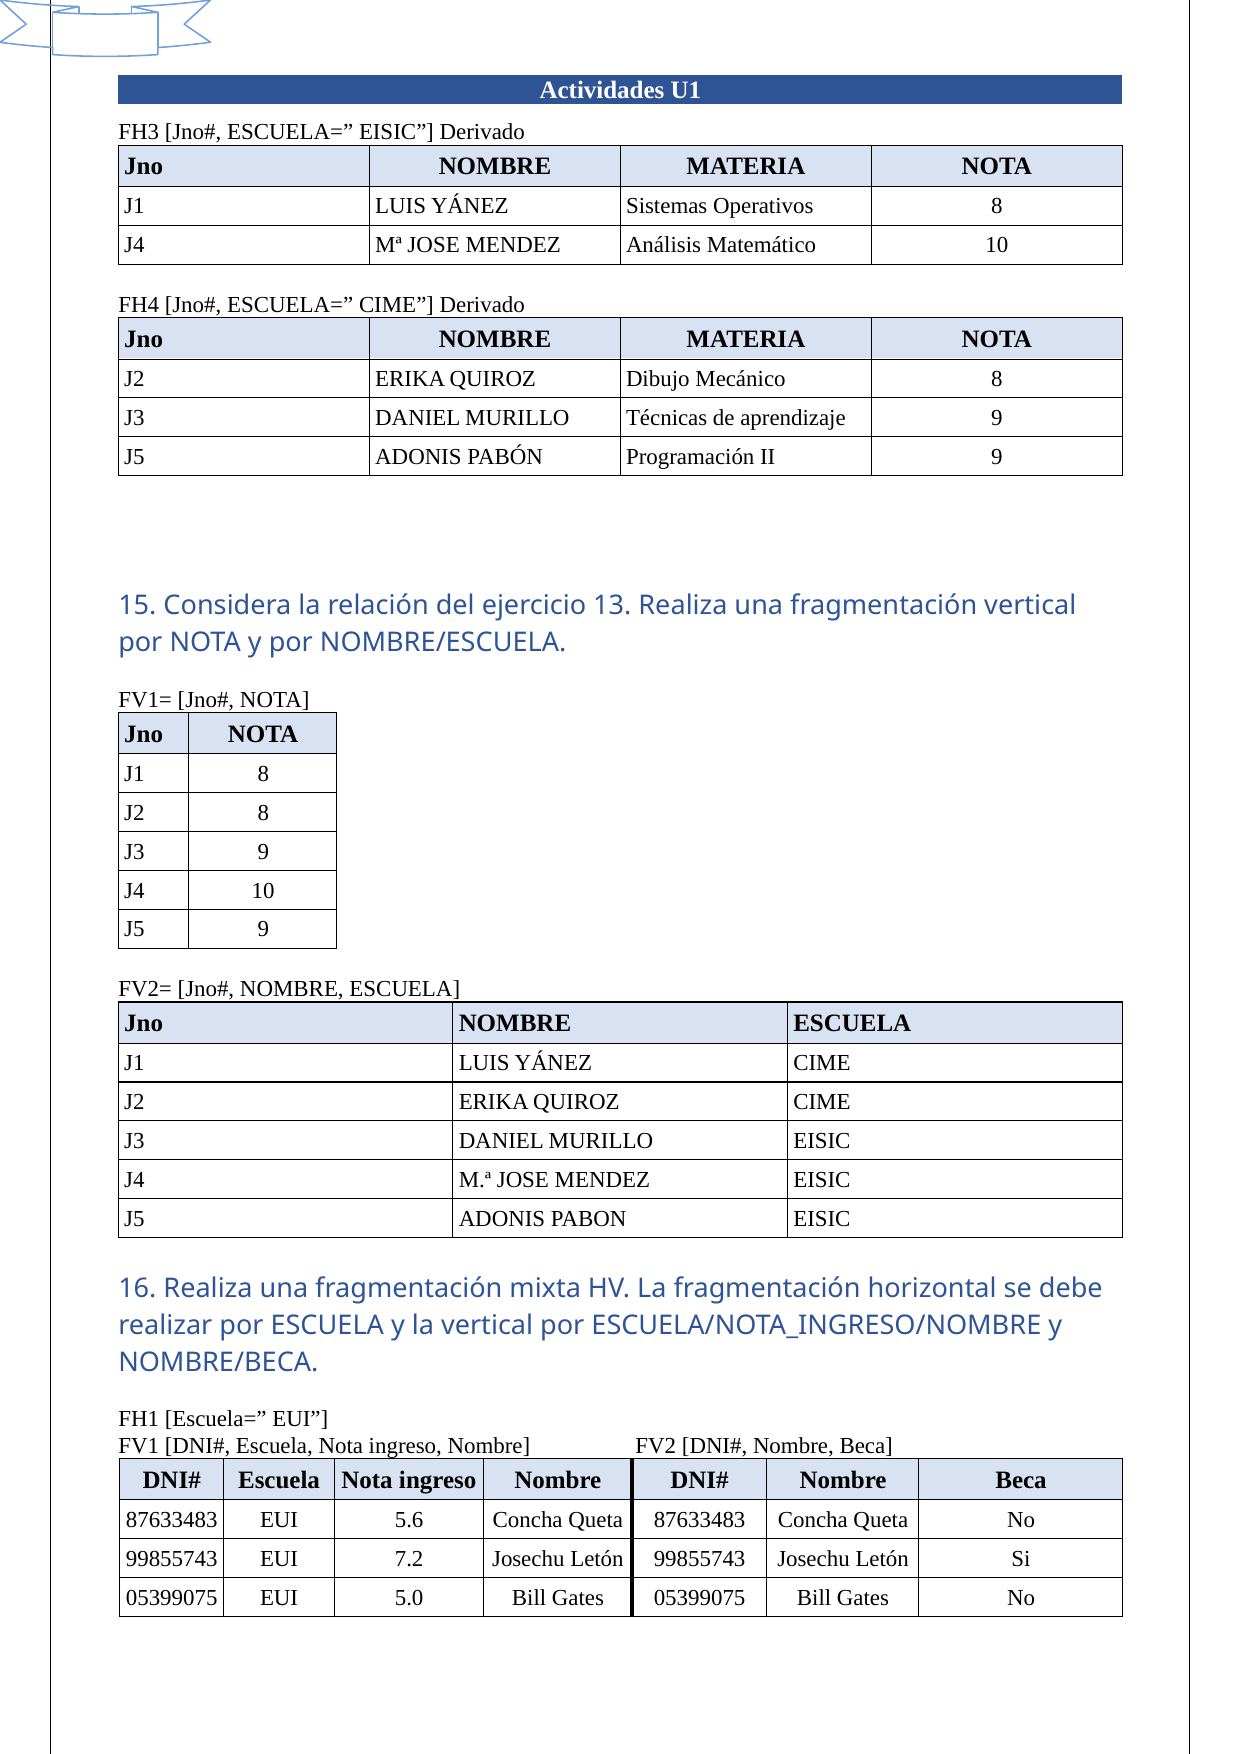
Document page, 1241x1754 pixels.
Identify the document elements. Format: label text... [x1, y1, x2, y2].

table_header Jno [119, 713, 188, 753]
table_header MATERIA [621, 146, 871, 186]
table_header Escuela [224, 1459, 334, 1499]
table_header NOTA [872, 146, 1122, 186]
table_cell Josechu Letón [767, 1539, 918, 1577]
table_header Beca [919, 1459, 1122, 1499]
text FV2= [Jno#, NOMBRE, ESCUELA] [118, 975, 1122, 1001]
table_cell EISIC [788, 1199, 1122, 1237]
table_cell EISIC [788, 1121, 1122, 1159]
table_cell J3 [119, 398, 369, 436]
table_cell CIME [788, 1083, 1122, 1120]
table_cell 9 [872, 437, 1122, 475]
table_header NOTA [189, 713, 336, 753]
table_cell 9 [189, 832, 336, 870]
table_cell 7.2 [335, 1539, 483, 1577]
table_header Nota ingreso [335, 1459, 483, 1499]
table_cell 8 [189, 793, 336, 831]
table_header ESCUELA [788, 1003, 1122, 1043]
table_cell Mª JOSE MENDEZ [370, 226, 620, 263]
table_cell ERIKA QUIROZ [370, 360, 620, 397]
table_header Jno [119, 318, 369, 358]
table_cell 87633483 [634, 1500, 766, 1538]
table_cell 5.0 [335, 1578, 483, 1616]
table_header Jno [119, 1003, 452, 1043]
table_cell EUI [224, 1578, 334, 1616]
text FH1 [Escuela=” EUI”] [118, 1405, 1122, 1432]
table_cell J5 [119, 910, 188, 948]
table_cell DANIEL MURILLO [453, 1121, 787, 1159]
table_cell LUIS YÁNEZ [370, 187, 620, 224]
table_cell Bill Gates [484, 1578, 630, 1616]
text FH4 [Jno#, ESCUELA=” CIME”] Derivado [118, 291, 1122, 317]
table_cell Concha Queta [767, 1500, 918, 1538]
table_header Jno [119, 146, 369, 186]
table_cell 8 [189, 754, 336, 792]
table_cell 87633483 [120, 1500, 223, 1538]
table_header DNI# [634, 1459, 766, 1499]
table_cell EUI [224, 1500, 334, 1538]
table_cell J2 [119, 1083, 452, 1120]
table_cell Concha Queta [484, 1500, 630, 1538]
table_header Nombre [767, 1459, 918, 1499]
table_cell 10 [872, 226, 1122, 263]
table_cell ERIKA QUIROZ [453, 1083, 787, 1120]
table_header Nombre [484, 1459, 630, 1499]
table_cell Si [919, 1539, 1122, 1577]
table_cell J3 [119, 832, 188, 870]
table_cell Técnicas de aprendizaje [621, 398, 871, 436]
table_cell DANIEL MURILLO [370, 398, 620, 436]
table_cell CIME [788, 1044, 1122, 1081]
subtitle 16. Realiza una fragmentación mixta HV. La fragmentación horizontal se debe realizar por ESCUELA y la vertical por ESCUELA/NOTA_INGRESO/NOMBRE y NOMBRE/BECA. [118, 1268, 1122, 1379]
subtitle 15. Considera la relación del ejercicio 13. Realiza una fragmentación vertical por NOTA y por NOMBRE/ESCUELA. [118, 586, 1122, 659]
table_cell EUI [224, 1539, 334, 1577]
table_cell 8 [872, 360, 1122, 397]
table_cell J3 [119, 1121, 452, 1159]
table_cell M.ª JOSE MENDEZ [453, 1160, 787, 1198]
table_cell J2 [119, 793, 188, 831]
table_header NOMBRE [370, 318, 620, 358]
text FV1= [Jno#, NOTA] [118, 686, 1122, 712]
text FH3 [Jno#, ESCUELA=” EISIC”] Derivado [118, 118, 1122, 144]
table_cell Análisis Matemático [621, 226, 871, 263]
table_cell EISIC [788, 1160, 1122, 1198]
table_cell Programación II [621, 437, 871, 475]
table_cell ADONIS PABÓN [370, 437, 620, 475]
table_cell Dibujo Mecánico [621, 360, 871, 397]
table_cell Bill Gates [767, 1578, 918, 1616]
table_cell No [919, 1500, 1122, 1538]
table_cell 9 [872, 398, 1122, 436]
table_cell J5 [119, 437, 369, 475]
table_header MATERIA [621, 318, 871, 358]
table_cell J1 [119, 754, 188, 792]
table_cell 05399075 [634, 1578, 766, 1616]
table_cell 99855743 [120, 1539, 223, 1577]
table_cell 8 [872, 187, 1122, 224]
table_cell J4 [119, 1160, 452, 1198]
table_cell ADONIS PABON [453, 1199, 787, 1237]
table_header DNI# [120, 1459, 223, 1499]
text FV1 [DNI#, Escuela, Nota ingreso, Nombre] FV2 [DNI#, Nombre, Beca] [118, 1432, 1122, 1458]
table_cell Sistemas Operativos [621, 187, 871, 224]
table_cell 05399075 [120, 1578, 223, 1616]
table_cell 10 [189, 871, 336, 909]
table_cell J2 [119, 360, 369, 397]
table_cell 5.6 [335, 1500, 483, 1538]
table_cell No [919, 1578, 1122, 1616]
table_cell J4 [119, 871, 188, 909]
table_header NOMBRE [370, 146, 620, 186]
table_cell 99855743 [634, 1539, 766, 1577]
table_cell LUIS YÁNEZ [453, 1044, 787, 1081]
table_header NOTA [872, 318, 1122, 358]
table_cell Josechu Letón [484, 1539, 630, 1577]
table_header NOMBRE [453, 1003, 787, 1043]
table_cell J4 [119, 226, 369, 263]
table_cell J5 [119, 1199, 452, 1237]
table_cell J1 [119, 1044, 452, 1081]
table_cell J1 [119, 187, 369, 224]
table_cell 9 [189, 910, 336, 948]
